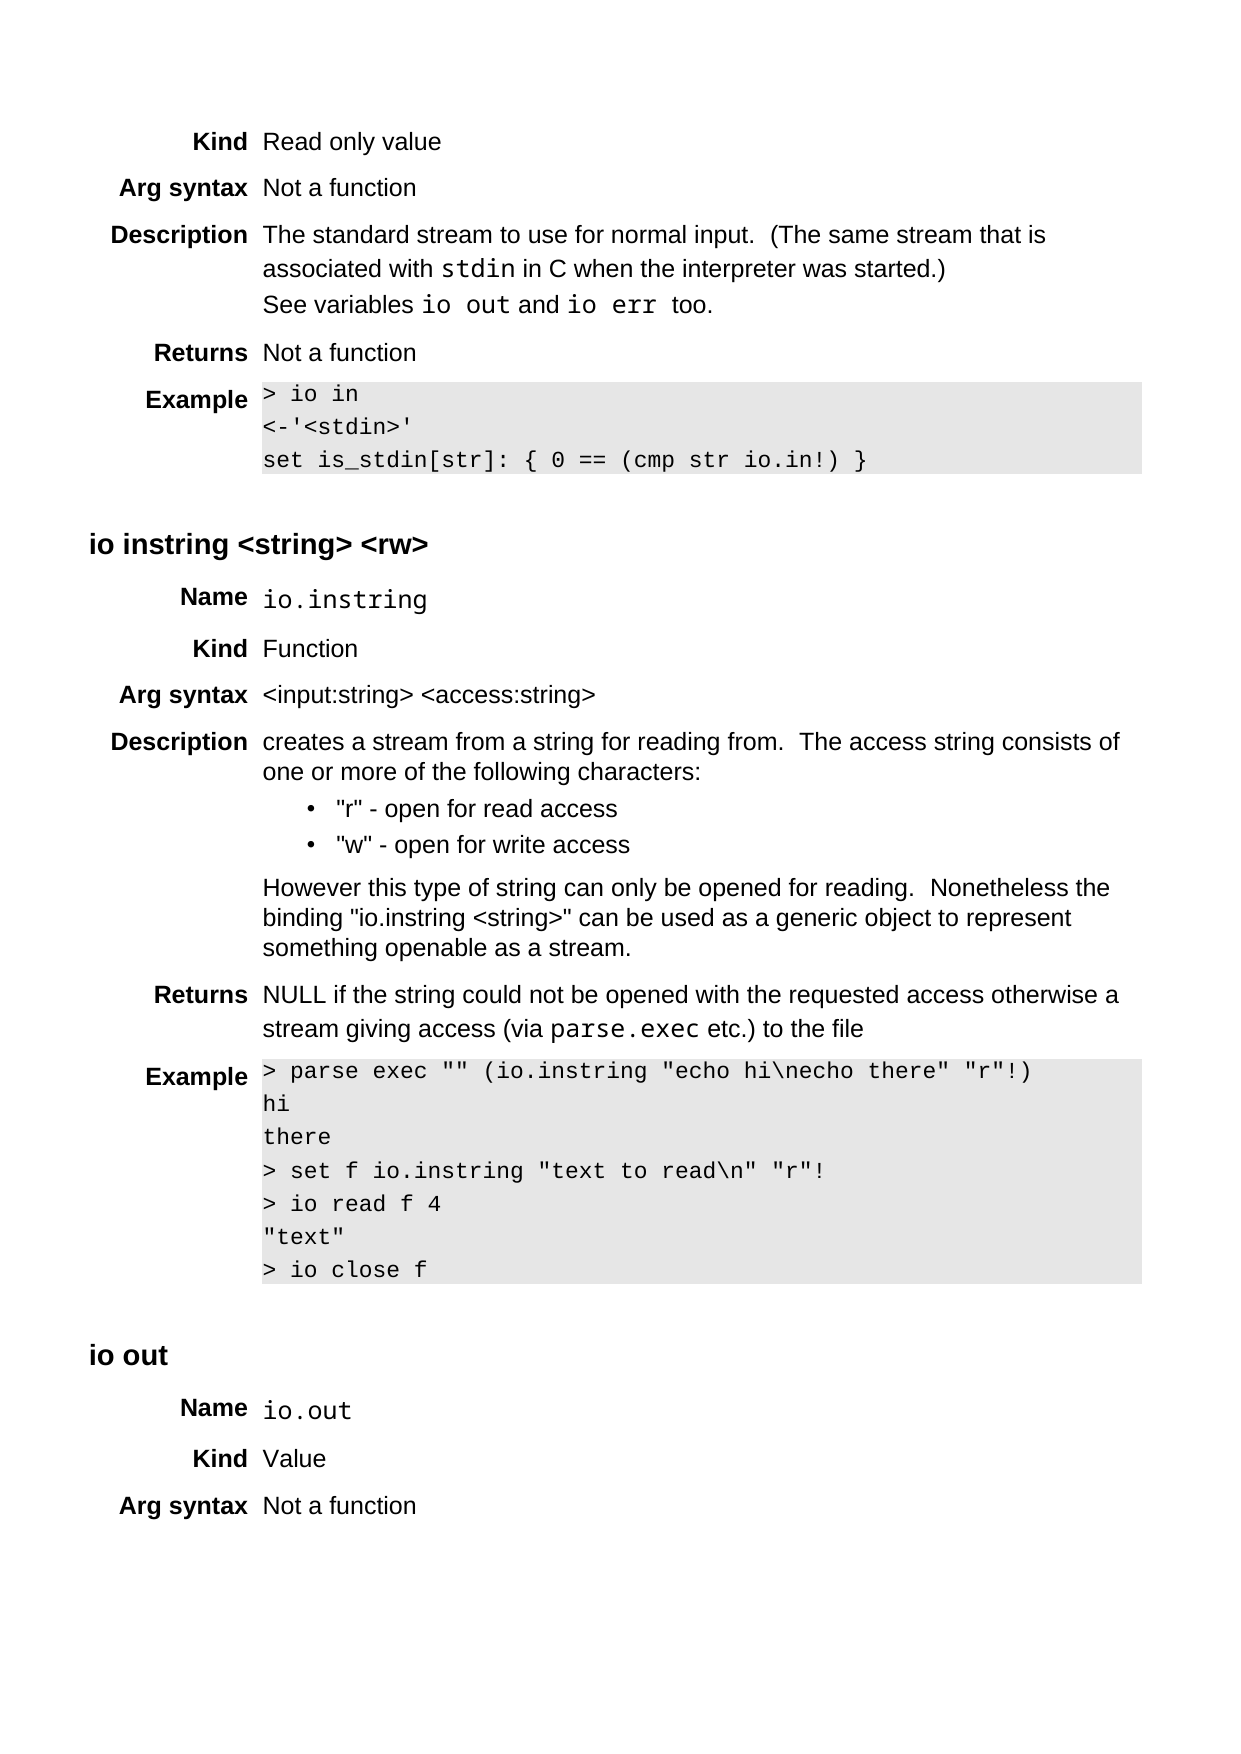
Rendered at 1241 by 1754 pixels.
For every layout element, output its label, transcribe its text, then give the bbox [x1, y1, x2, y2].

table_cell The standard stream to use for normal input. (The same stream that is associated with stdin in C when the interpreter was started.) See variables io out and io err too. [260, 211, 1145, 329]
table_cell Example [89, 1054, 259, 1290]
table_cell Value [260, 1435, 1145, 1482]
table_header io.instring [260, 573, 1145, 625]
table_cell Example [89, 376, 259, 480]
table_cell Not a function [260, 165, 1145, 211]
table_header Name [89, 573, 259, 625]
table_cell > parse exec "" (io.instring "echo hi\necho there" "r"!) hi there > set f io.instring "text to read\n" "r"! > io read f 4 "text" > io close f [260, 1054, 1145, 1290]
table_cell Read only value [260, 118, 1145, 164]
subtitle io instring <string> <rw> [88, 527, 1145, 561]
table_cell Arg syntax [89, 165, 259, 211]
table_header io.out [260, 1384, 1145, 1435]
table_cell Kind [89, 118, 259, 164]
table_cell <input:string> <access:string> [260, 672, 1145, 718]
table_cell Not a function [260, 1482, 1145, 1528]
table_cell Description [89, 718, 259, 971]
table_cell > io in <-'<stdin>' set is_stdin[str]: { 0 == (cmp str io.in!) } [260, 376, 1145, 480]
table_cell Description [89, 211, 259, 329]
table_cell creates a stream from a string for reading from. The access string consists of one or more of the following characters: "r" - open for read access "w" - open for write access However this type of string can only be opened for reading. Nonetheless the binding "io.instring <string>" can be used as a generic object to represent something openable as a stream. [260, 718, 1145, 971]
table_cell Arg syntax [89, 672, 259, 718]
table_cell Not a function [260, 330, 1145, 376]
subtitle io out [88, 1338, 1145, 1371]
table_cell Returns [89, 330, 259, 376]
table_cell Kind [89, 1435, 259, 1482]
table_cell NULL if the string could not be opened with the requested access otherwise a stream giving access (via parse.exec etc.) to the file [260, 971, 1145, 1053]
table_cell Returns [89, 971, 259, 1053]
table_cell Arg syntax [89, 1482, 259, 1528]
table_cell Kind [89, 625, 259, 672]
table_header Name [89, 1384, 259, 1435]
table_cell Function [260, 625, 1145, 672]
